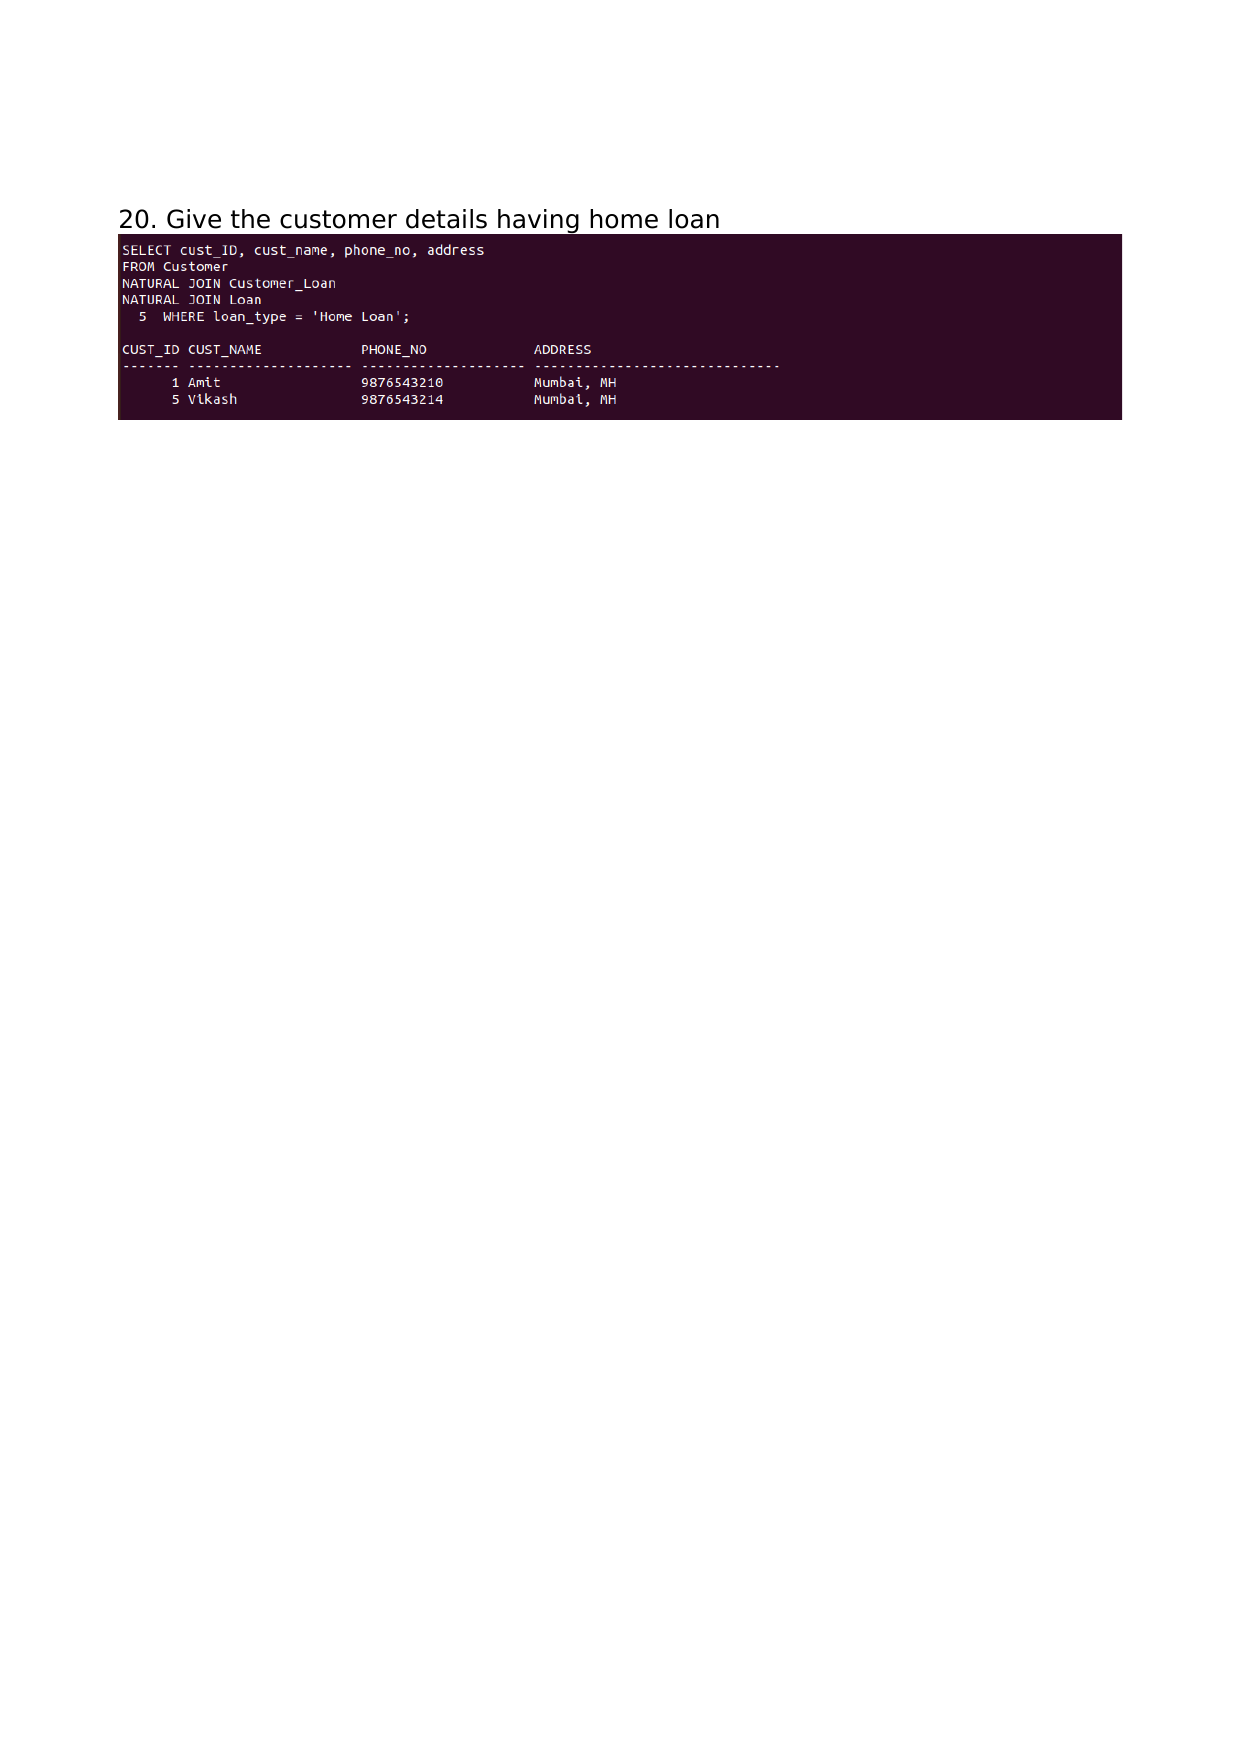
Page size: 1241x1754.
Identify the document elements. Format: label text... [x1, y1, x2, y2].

picture [118, 234, 1123, 420]
text 20. Give the customer details having home loan [118, 206, 1122, 234]
